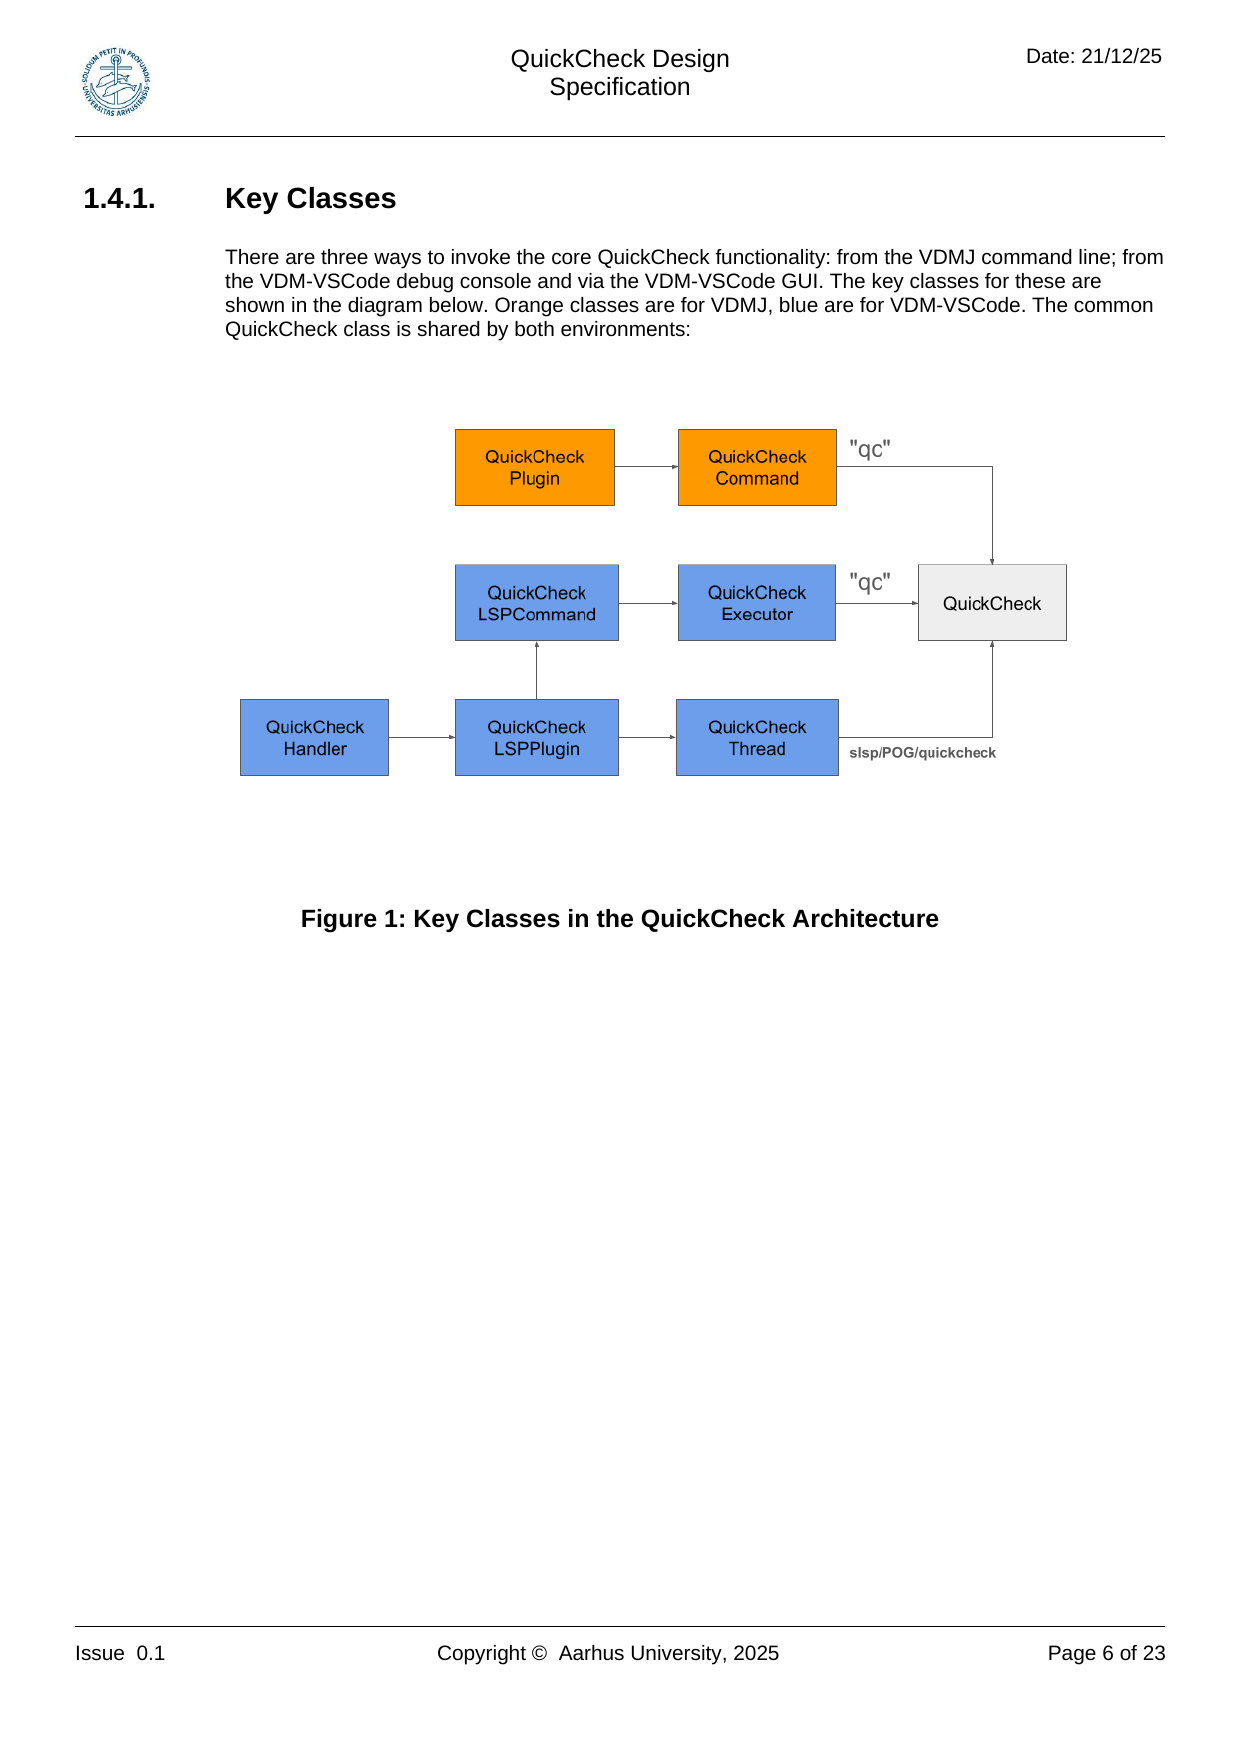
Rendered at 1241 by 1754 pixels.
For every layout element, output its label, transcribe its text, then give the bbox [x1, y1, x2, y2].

text Figure 1: Key Classes in the QuickCheck Architecture [150, 383, 1090, 932]
subtitle Key Classes [75, 182, 1165, 215]
picture [188, 353, 1129, 883]
picture [78, 44, 153, 120]
text There are three ways to invoke the core QuickCheck functionality: from the VDMJ command line; from the VDM-VSCode debug console and via the VDM-VSCode GUI. The key classes for these are shown in the diagram below. Orange classes are for VDMJ, blue are for VDM-VSCode. The common QuickCheck class is shared by both environments: [225, 245, 1165, 341]
